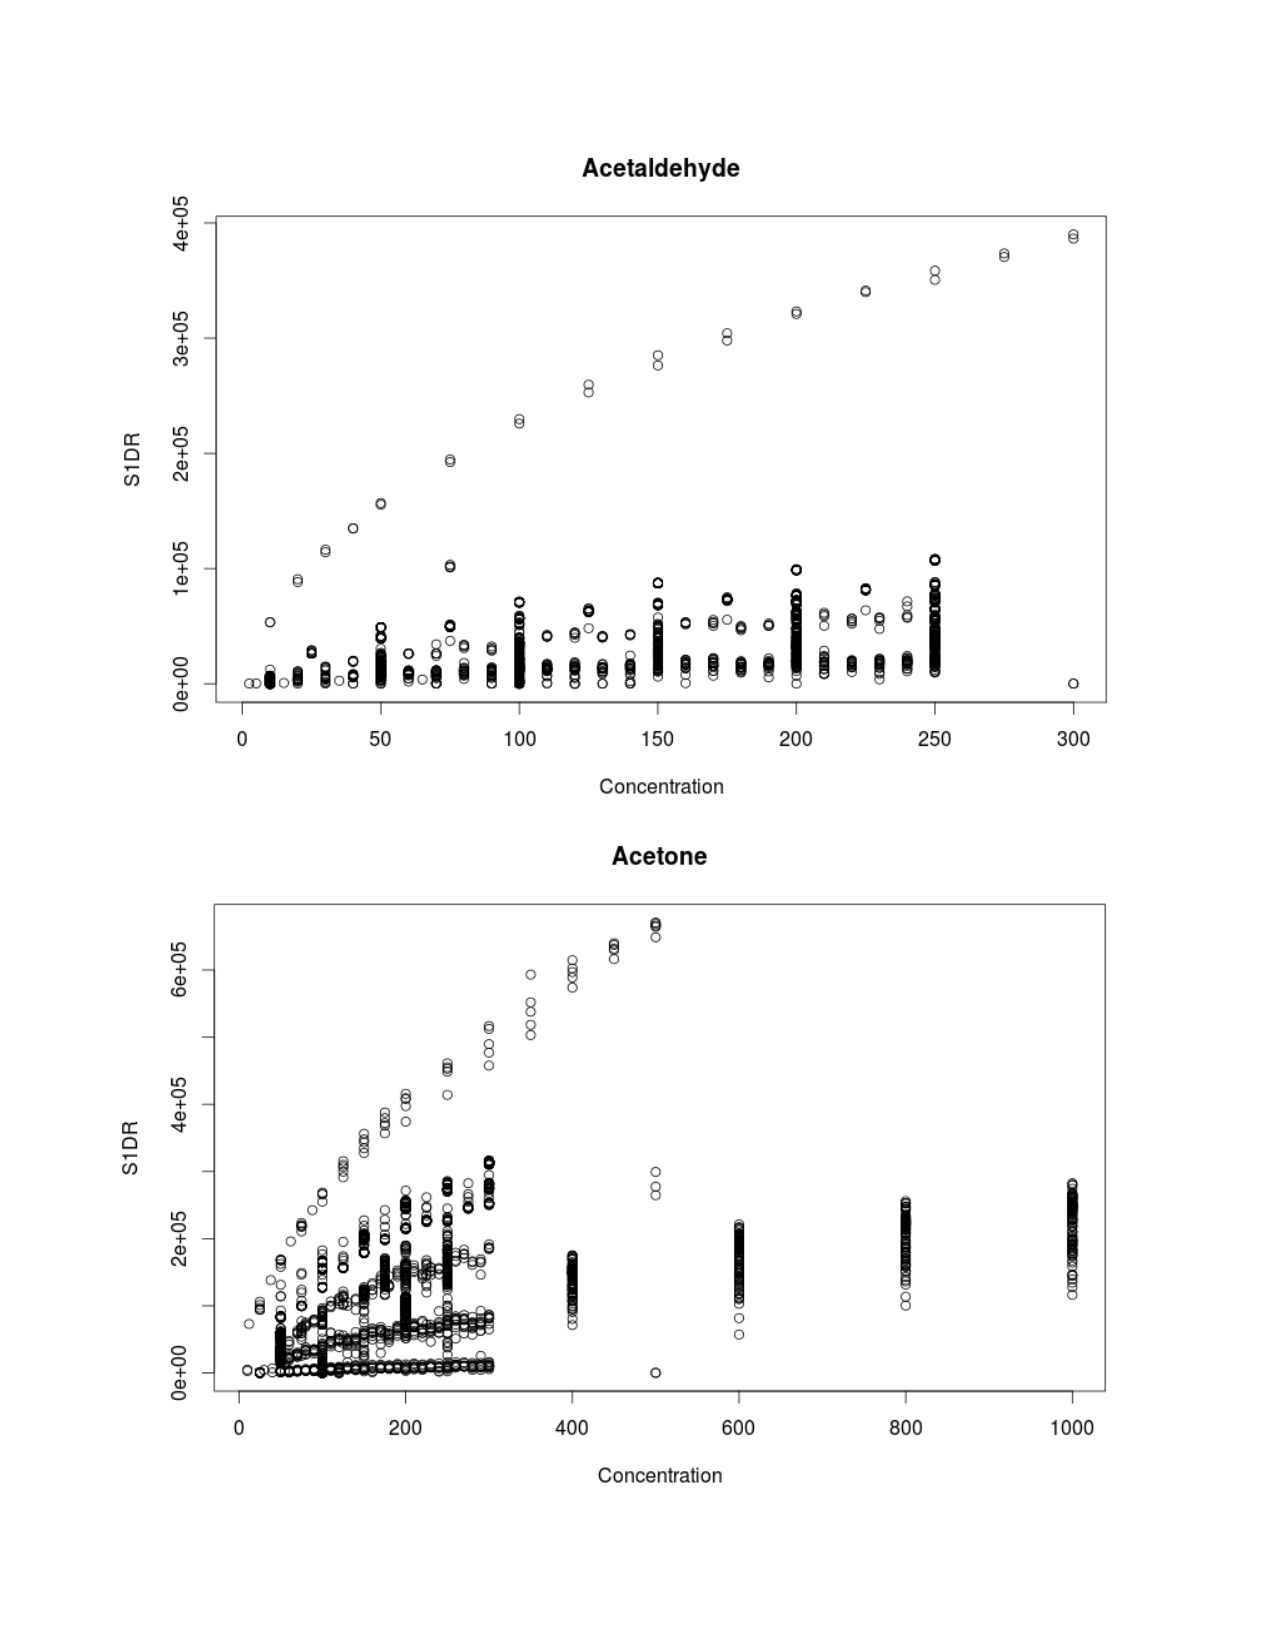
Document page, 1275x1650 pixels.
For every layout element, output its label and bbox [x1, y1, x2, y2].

picture [116, 118, 1157, 1514]
